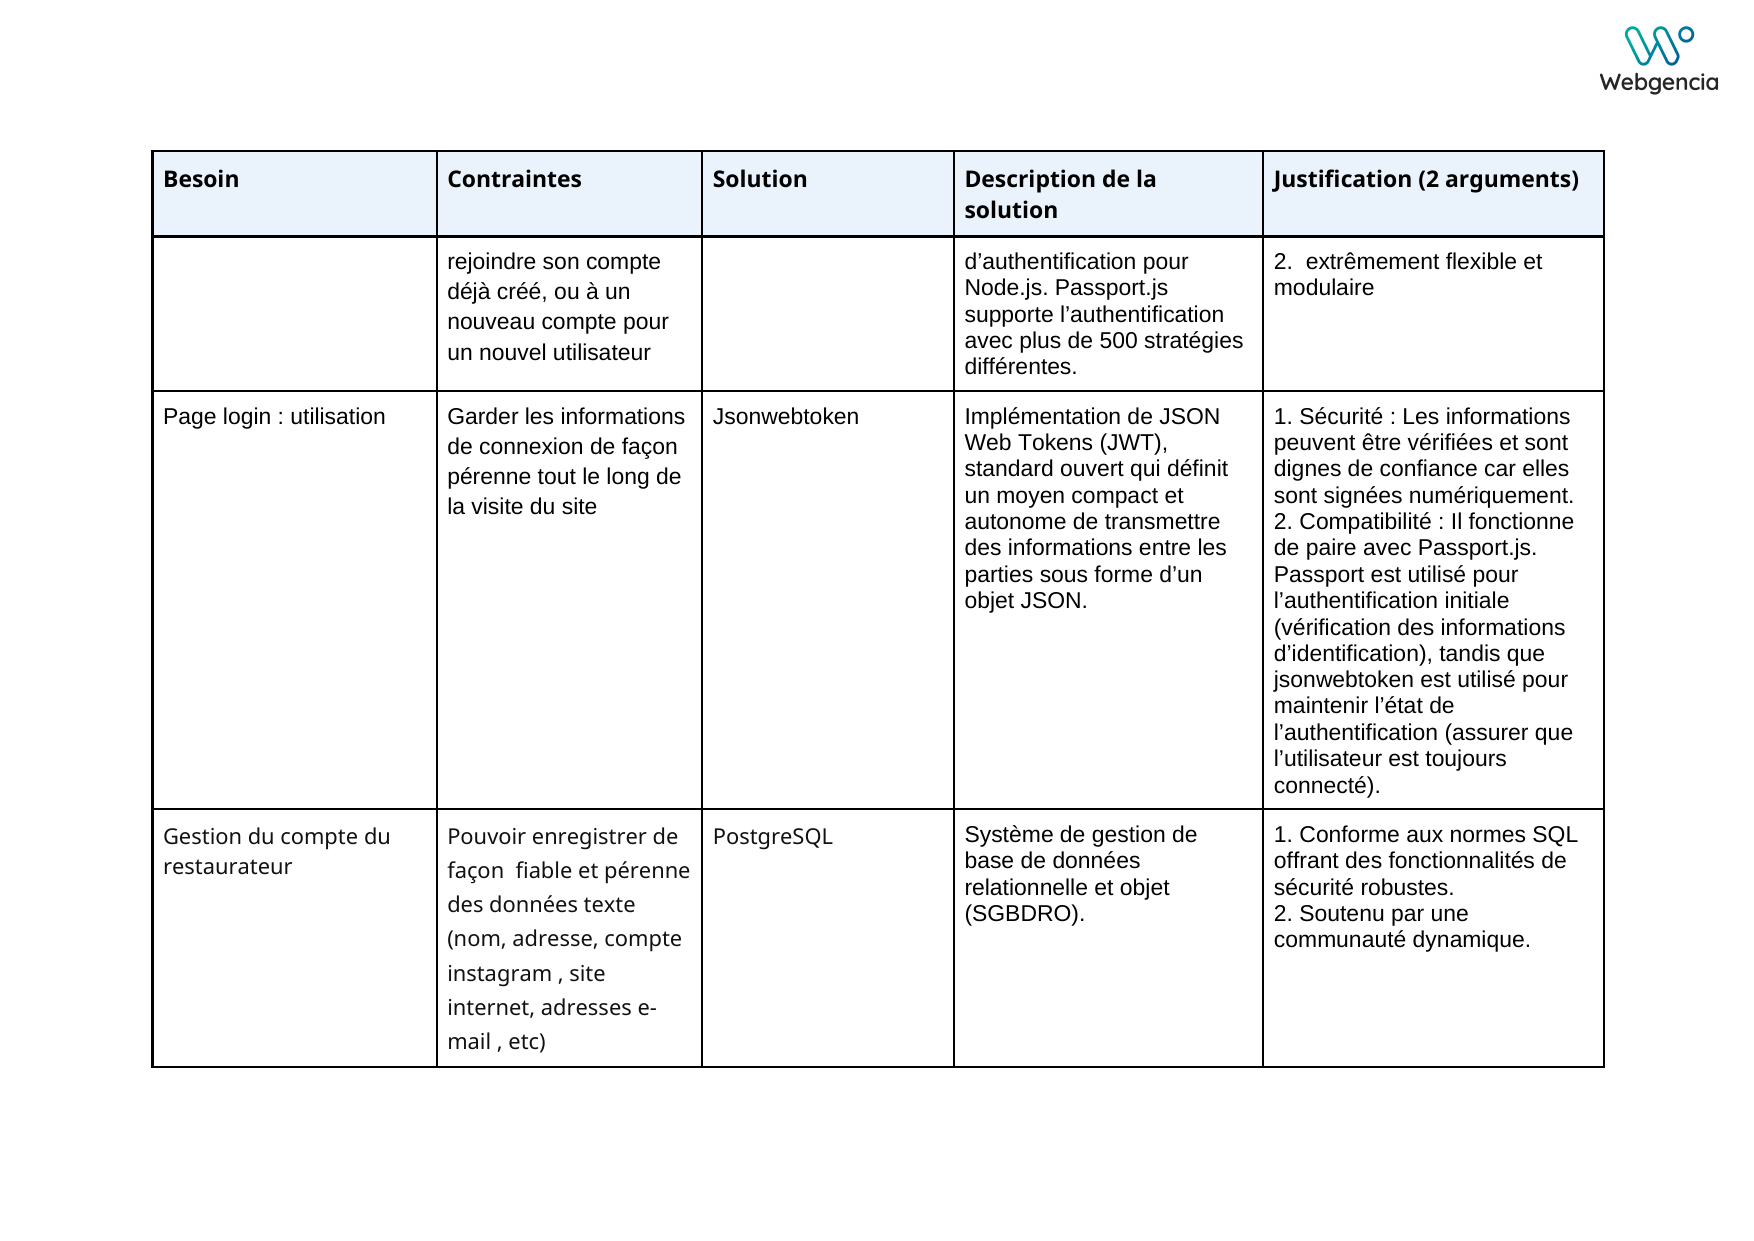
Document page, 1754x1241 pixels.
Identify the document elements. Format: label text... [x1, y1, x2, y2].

table_cell 1. Conforme aux normes SQL offrant des fonctionnalités de sécurité robustes. 2. Soutenu par une communauté dynamique. [1264, 810, 1603, 1066]
table_cell PostgreSQL [703, 810, 953, 1066]
table_cell Pouvoir enregistrer de façon fiable et pérenne des données texte (nom, adresse, compte instagram , site internet, adresses e-mail , etc) [438, 810, 701, 1066]
table_cell Garder les informations de connexion de façon pérenne tout le long de la visite du site [438, 392, 701, 808]
table_cell Page login : utilisation [154, 392, 436, 808]
table_cell 2. extrêmement flexible et modulaire [1264, 238, 1603, 390]
table_cell [154, 238, 436, 390]
table_header Justification (2 arguments) [1264, 152, 1603, 235]
table_header Besoin [154, 152, 436, 235]
table_cell d’authentification pour Node.js. Passport.js supporte l’authentification avec plus de 500 stratégies différentes. [955, 238, 1262, 390]
table_cell Jsonwebtoken [703, 392, 953, 808]
picture [1580, 20, 1739, 101]
table_cell rejoindre son compte déjà créé, ou à un nouveau compte pour un nouvel utilisateur [438, 238, 701, 390]
table_cell [703, 238, 953, 390]
table_cell Gestion du compte du restaurateur [154, 810, 436, 1066]
table_header Solution [703, 152, 953, 235]
table_cell Implémentation de JSON Web Tokens (JWT), standard ouvert qui définit un moyen compact et autonome de transmettre des informations entre les parties sous forme d’un objet JSON. [955, 392, 1262, 808]
table_header Contraintes [438, 152, 701, 235]
table_cell Système de gestion de base de données relationnelle et objet (SGBDRO). [955, 810, 1262, 1066]
table_header Description de la solution [955, 152, 1262, 235]
table_cell 1. Sécurité : Les informations peuvent être vérifiées et sont dignes de confiance car elles sont signées numériquement. 2. Compatibilité : Il fonctionne de paire avec Passport.js. Passport est utilisé pour l’authentification initiale (vérification des informations d’identification), tandis que jsonwebtoken est utilisé pour maintenir l’état de l’authentification (assurer que l’utilisateur est toujours connecté). [1264, 392, 1603, 808]
